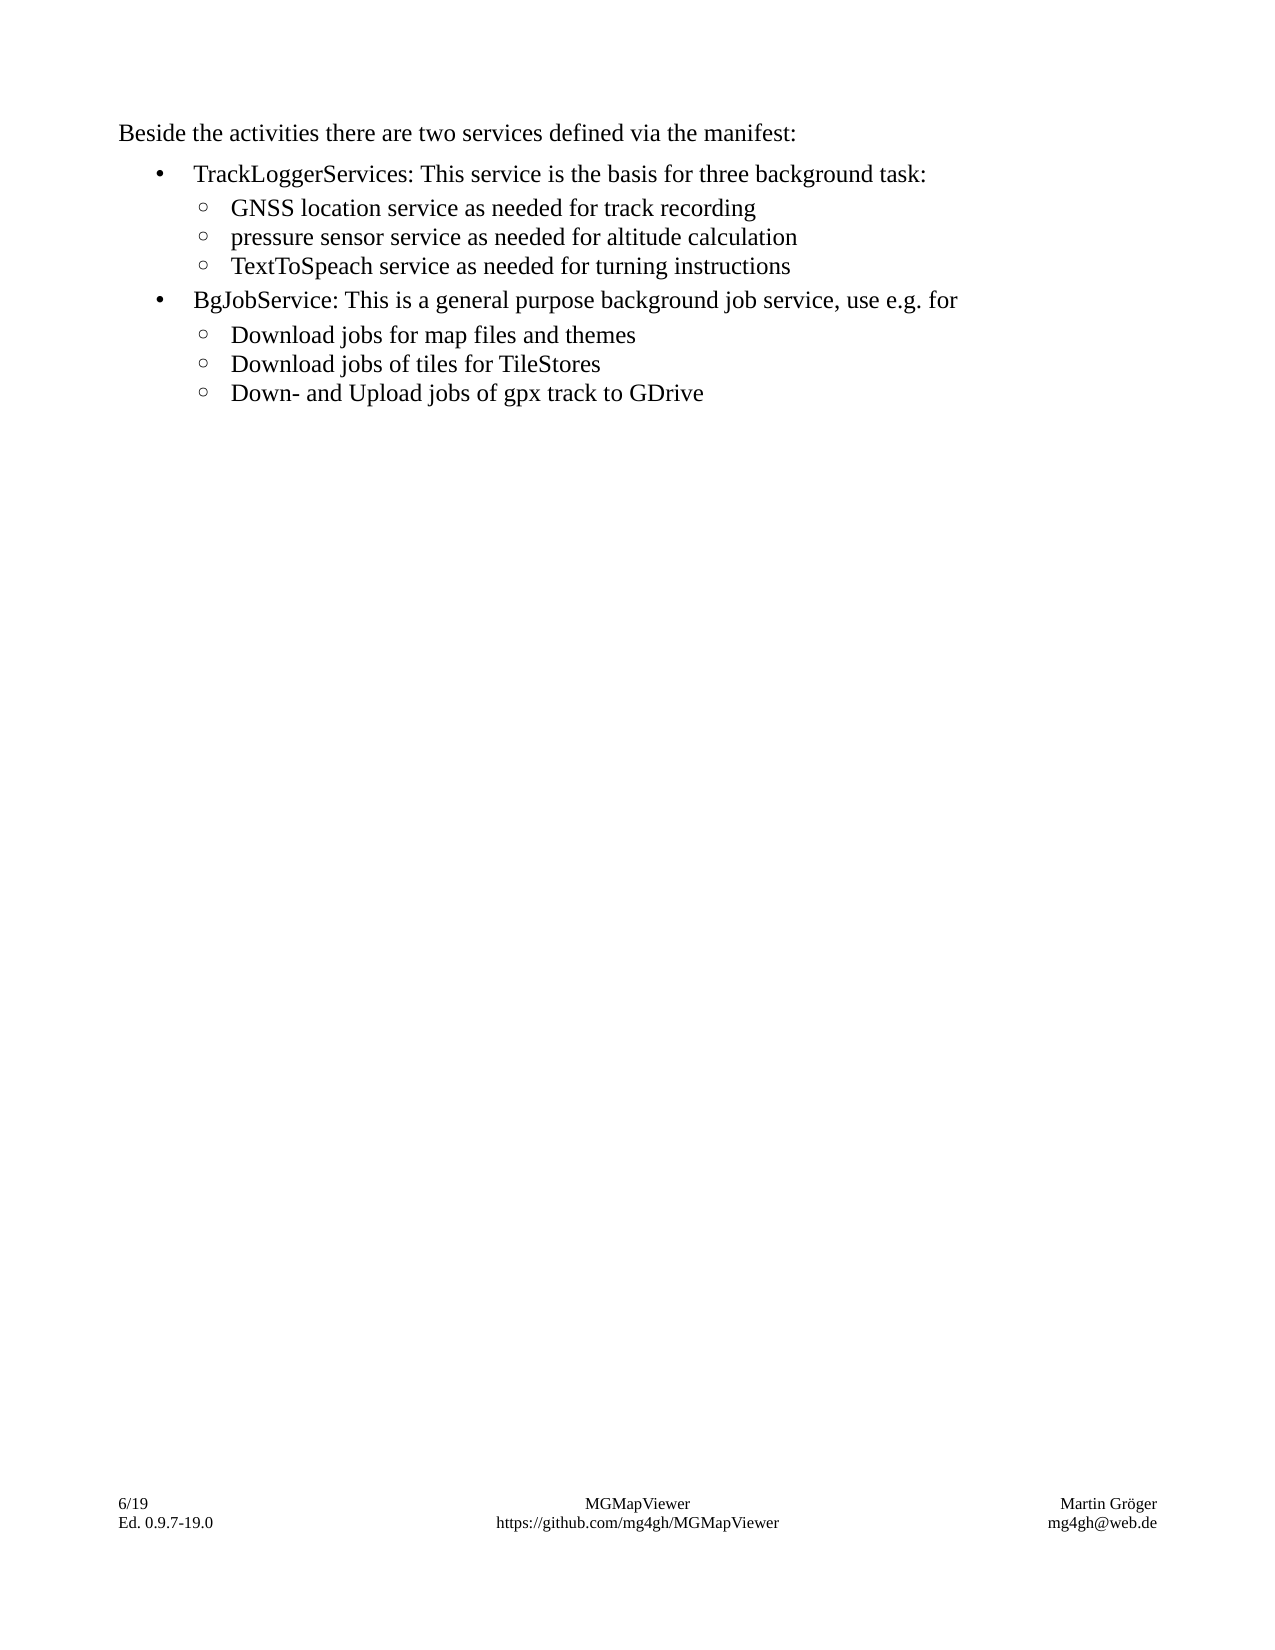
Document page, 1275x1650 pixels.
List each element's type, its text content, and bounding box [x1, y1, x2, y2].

list Download jobs for map files and themes [193, 320, 1157, 349]
list GNSS location service as needed for track recording [193, 193, 1157, 222]
list Down- and Upload jobs of gpx track to GDrive [193, 378, 1157, 407]
text Beside the activities there are two services defined via the manifest: [118, 118, 1157, 147]
list BgJobService: This is a general purpose background job service, use e.g. for [156, 286, 1157, 314]
list pressure sensor service as needed for altitude calculation [193, 222, 1157, 251]
list TrackLoggerServices: This service is the basis for three background task: [156, 159, 1157, 187]
list Download jobs of tiles for TileStores [193, 349, 1157, 378]
list TextToSpeach service as needed for turning instructions [193, 251, 1157, 280]
